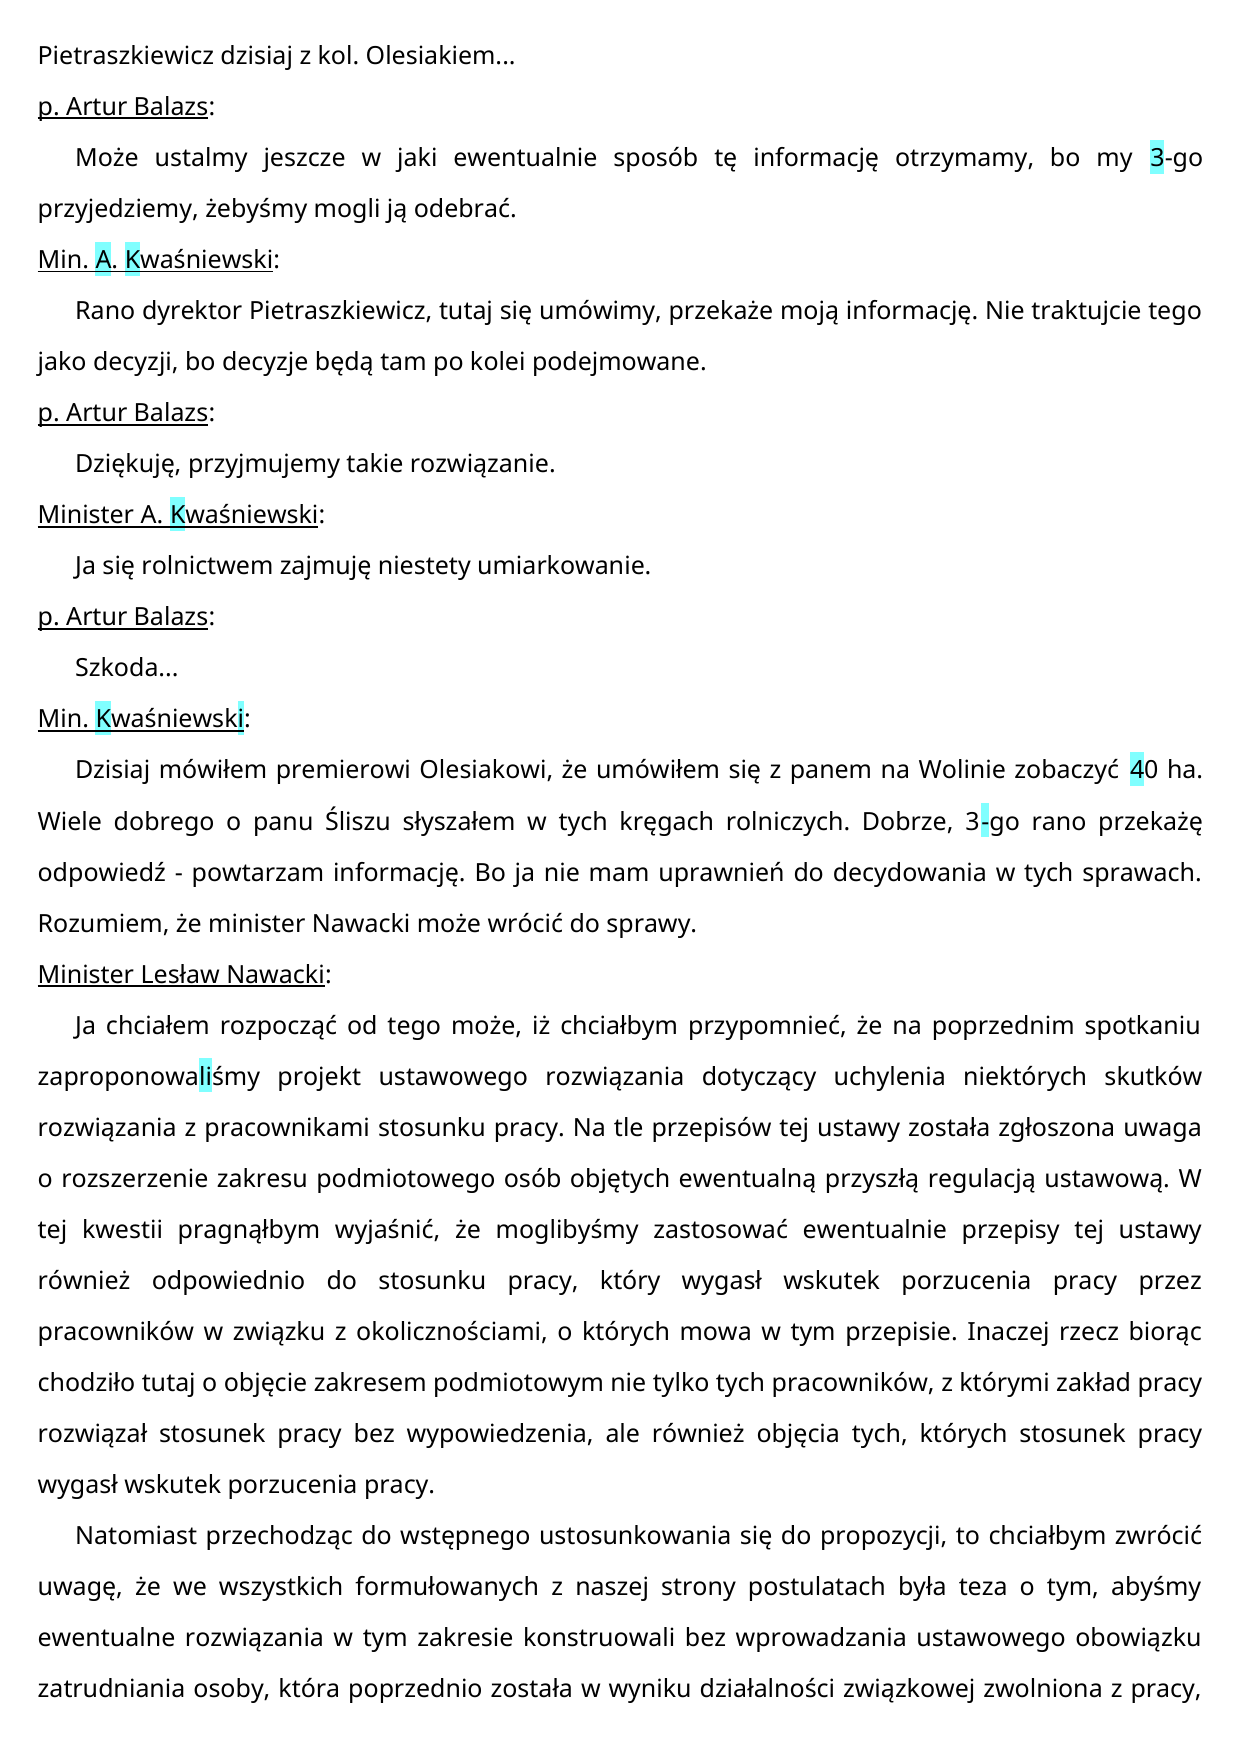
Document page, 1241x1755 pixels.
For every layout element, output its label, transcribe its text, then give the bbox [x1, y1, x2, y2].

text Ja chciałem rozpocząć od tego może, iż chciałbym przypomnieć, że na poprzednim spotkaniu zaproponowaliśmy projekt ustawowego rozwiązania dotyczący uchylenia niektórych skutków rozwiązania z pracownikami stosunku pracy. Na tle przepisów tej ustawy została zgłoszona uwaga o rozszerzenie zakresu podmiotowego osób objętych ewentualną przyszłą regulacją ustawową. W tej kwestii pragnąłbym wyjaśnić, że moglibyśmy zastosować ewentualnie przepisy tej ustawy również odpowiednio do stosunku pracy, który wygasł wskutek porzucenia pracy przez pracowników w związku z okolicznościami, o których mowa w tym przepisie. Inaczej rzecz biorąc chodziło tutaj o objęcie zakresem podmiotowym nie tylko tych pracowników, z którymi zakład pracy rozwiązał stosunek pracy bez wypowiedzenia, ale również objęcia tych, których stosunek pracy wygasł wskutek porzucenia pracy. [37, 1007, 1203, 1501]
text Dzisiaj mówiłem premierowi Olesiakowi, że umówiłem się z panem na Wolinie zobaczyć 40 ha. Wiele dobrego o panu Śliszu słyszałem w tych kręgach rolniczych. Dobrze, 3-go rano przekażę odpowiedź - powtarzam informację. Bo ja nie mam uprawnień do decydowania w tych sprawach. Rozumiem, że minister Nawacki może wrócić do sprawy. [37, 752, 1203, 939]
text Rano dyrektor Pietraszkiewicz, tutaj się umówimy, przekaże moją informację. Nie traktujcie tego jako decyzji, bo decyzje będą tam po kolei podejmowane. [37, 293, 1203, 378]
text Dziękuję, przyjmujemy takie rozwiązanie. [37, 446, 1203, 480]
text p. Artur Balazs: [37, 395, 1203, 429]
text Szkoda... [37, 650, 1203, 684]
text Min. A. Kwaśniewski: [37, 242, 1203, 276]
text Pietraszkiewicz dzisiaj z kol. Olesiakiem... [37, 37, 1203, 72]
text Minister Lesław Nawacki: [37, 956, 1203, 990]
text p. Artur Balazs: [37, 599, 1203, 633]
text Min. Kwaśniewski: [37, 701, 1203, 735]
text Natomiast przechodząc do wstępnego ustosunkowania się do propozycji, to chciałbym zwrócić uwagę, że we wszystkich formułowanych z naszej strony postulatach była teza o tym, abyśmy ewentualne rozwiązania w tym zakresie konstruowali bez wprowadzania ustawowego obowiązku zatrudniania osoby, która poprzednio została w wyniku działalności związkowej zwolniona z pracy, [37, 1518, 1203, 1705]
text Minister A. Kwaśniewski: [37, 497, 1203, 531]
text p. Artur Balazs: [37, 88, 1203, 123]
text Ja się rolnictwem zajmuję niestety umiarkowanie. [37, 548, 1203, 582]
text Może ustalmy jeszcze w jaki ewentualnie sposób tę informację otrzymamy, bo my 3-go przyjedziemy, żebyśmy mogli ją odebrać. [37, 139, 1203, 225]
